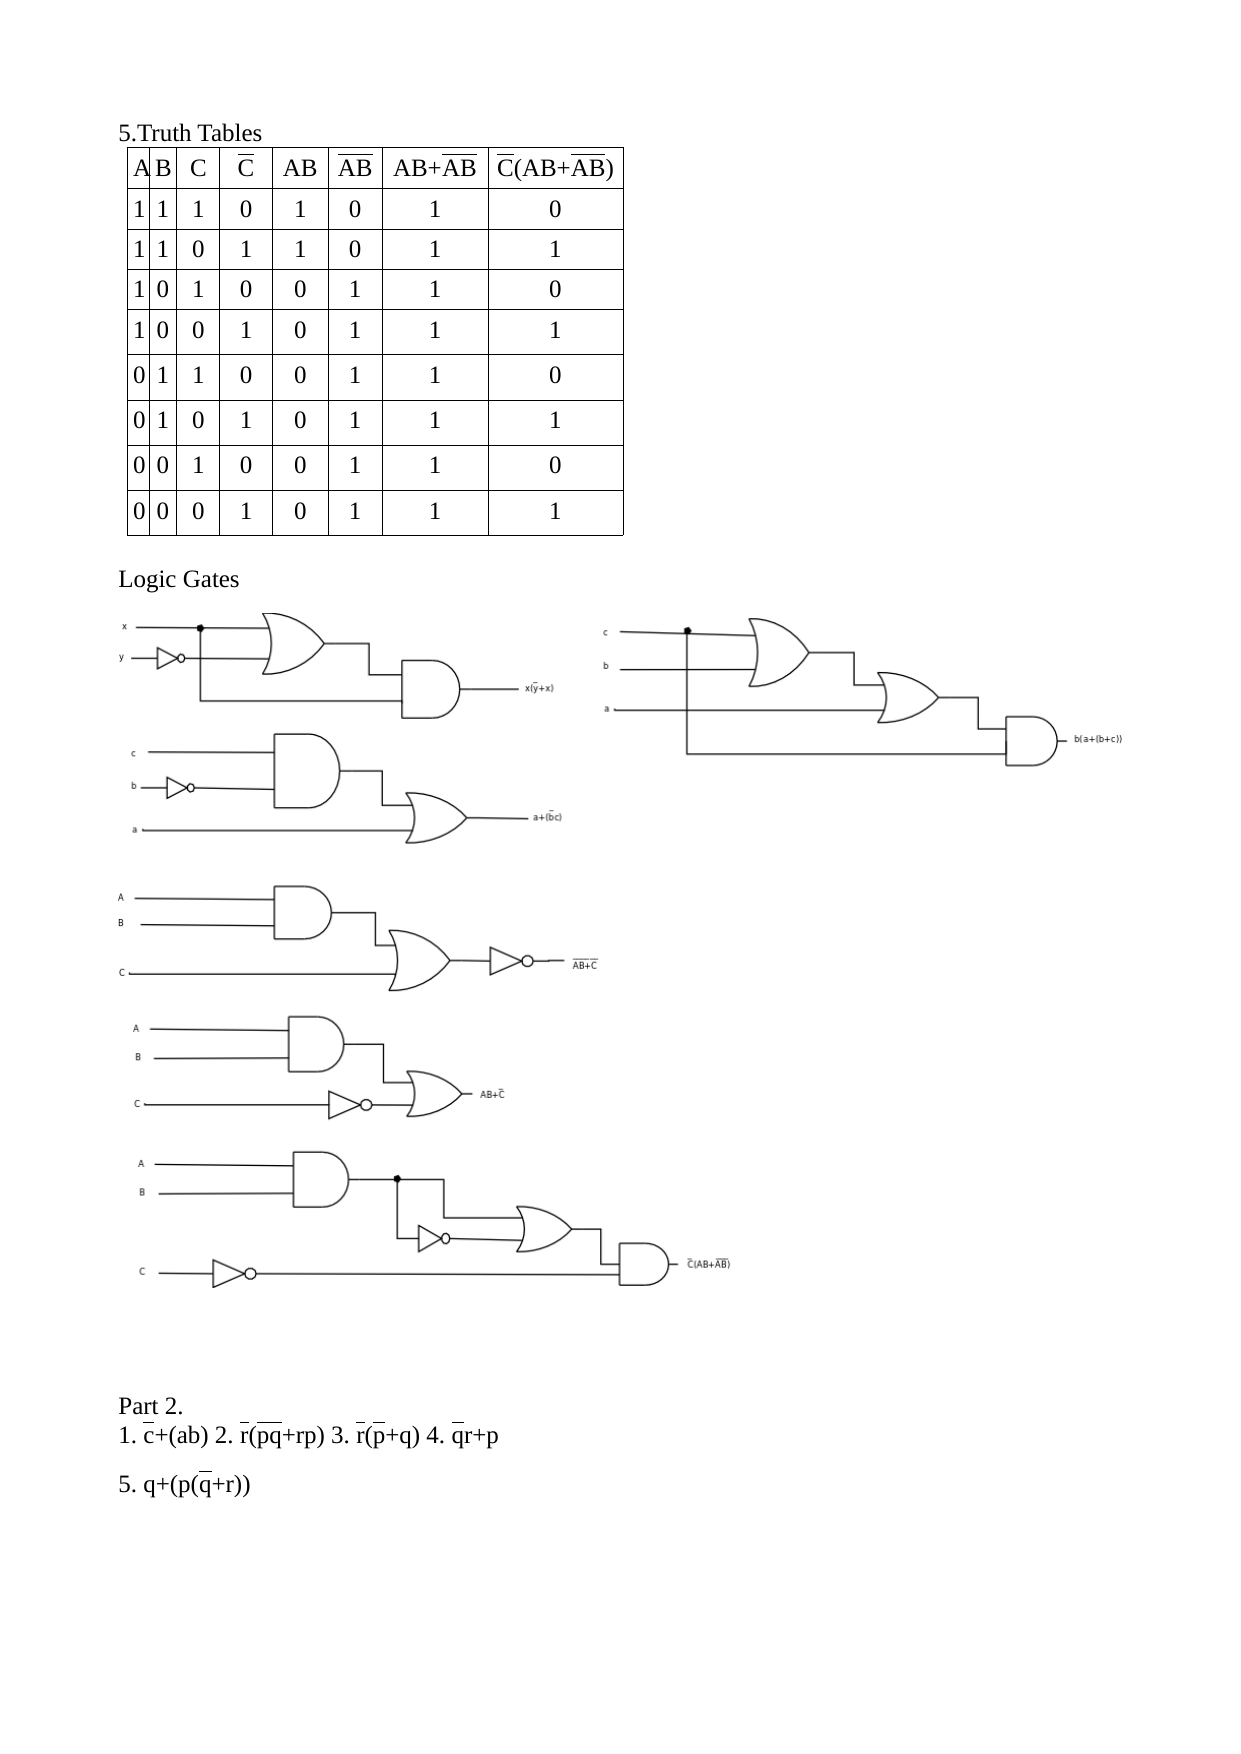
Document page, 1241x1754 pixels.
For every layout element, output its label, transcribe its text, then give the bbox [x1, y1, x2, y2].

table_cell 1 [220, 230, 272, 269]
table_cell 1 [383, 446, 488, 490]
table_cell 1 [128, 310, 149, 354]
table_cell 1 [177, 446, 219, 490]
table_cell 1 [383, 189, 488, 228]
table_cell 1 [128, 189, 149, 228]
table_cell 1 [273, 230, 328, 269]
table_cell 0 [128, 491, 149, 535]
table_cell 0 [273, 310, 328, 354]
text 1. c+(ab) 2. r(pq+rp) 3. r(p+q) 4. qr+p [118, 1420, 1122, 1449]
table_cell 1 [383, 270, 488, 309]
table_cell 1 [329, 446, 382, 490]
table_cell 0 [220, 446, 272, 490]
table_header C [220, 148, 272, 188]
table_cell 1 [220, 491, 272, 535]
table_header B [150, 148, 176, 188]
table_cell 0 [273, 401, 328, 445]
table_cell 1 [383, 230, 488, 269]
table_header AB [329, 148, 382, 188]
table_cell 1 [329, 310, 382, 354]
table_cell 1 [128, 270, 149, 309]
table_header AB+AB [383, 148, 488, 188]
picture [118, 613, 1123, 1288]
table_cell 0 [489, 270, 623, 309]
table_cell 0 [329, 189, 382, 228]
table_cell 0 [273, 355, 328, 399]
table_cell 1 [383, 401, 488, 445]
table_cell 0 [489, 446, 623, 490]
table_cell 0 [128, 355, 149, 399]
table_cell 1 [329, 355, 382, 399]
table_cell 0 [489, 355, 623, 399]
table_header C(AB+AB) [489, 148, 623, 188]
table_cell 0 [489, 189, 623, 228]
table_cell 0 [128, 401, 149, 445]
table_cell 1 [220, 310, 272, 354]
table_cell 0 [329, 230, 382, 269]
table_cell 1 [383, 491, 488, 535]
table_cell 1 [150, 230, 176, 269]
table_cell 0 [177, 310, 219, 354]
table_cell 0 [220, 189, 272, 228]
text Logic Gates [118, 564, 1122, 593]
table_cell 0 [150, 446, 176, 490]
table_cell 0 [273, 270, 328, 309]
table_cell 1 [383, 310, 488, 354]
table_cell 1 [150, 401, 176, 445]
table_cell 0 [177, 230, 219, 269]
table_cell 1 [128, 230, 149, 269]
table_cell 0 [220, 355, 272, 399]
table_cell 1 [150, 189, 176, 228]
table_cell 0 [150, 270, 176, 309]
text 5. q+(p(q+r)) [118, 1469, 1122, 1498]
table_cell 0 [128, 446, 149, 490]
table_cell 1 [383, 355, 488, 399]
table_cell 1 [489, 401, 623, 445]
table_cell 0 [177, 401, 219, 445]
table_header AB [273, 148, 328, 188]
table_cell 1 [273, 189, 328, 228]
table_cell 1 [220, 401, 272, 445]
table_cell 0 [150, 491, 176, 535]
table_cell 0 [150, 310, 176, 354]
table_cell 1 [489, 491, 623, 535]
table_cell 1 [177, 270, 219, 309]
text Part 2. [118, 1391, 1122, 1420]
table_cell 1 [329, 270, 382, 309]
table_cell 1 [489, 310, 623, 354]
text 5.Truth Tables [118, 118, 1122, 147]
table_cell 0 [273, 491, 328, 535]
table_cell 1 [150, 355, 176, 399]
table_header C [177, 148, 219, 188]
table_cell 0 [220, 270, 272, 309]
table_cell 1 [489, 230, 623, 269]
table_cell 1 [177, 355, 219, 399]
table_cell 0 [177, 491, 219, 535]
table_cell 1 [177, 189, 219, 228]
table_header A [128, 148, 149, 188]
table_cell 1 [329, 491, 382, 535]
table_cell 1 [329, 401, 382, 445]
table_cell 0 [273, 446, 328, 490]
